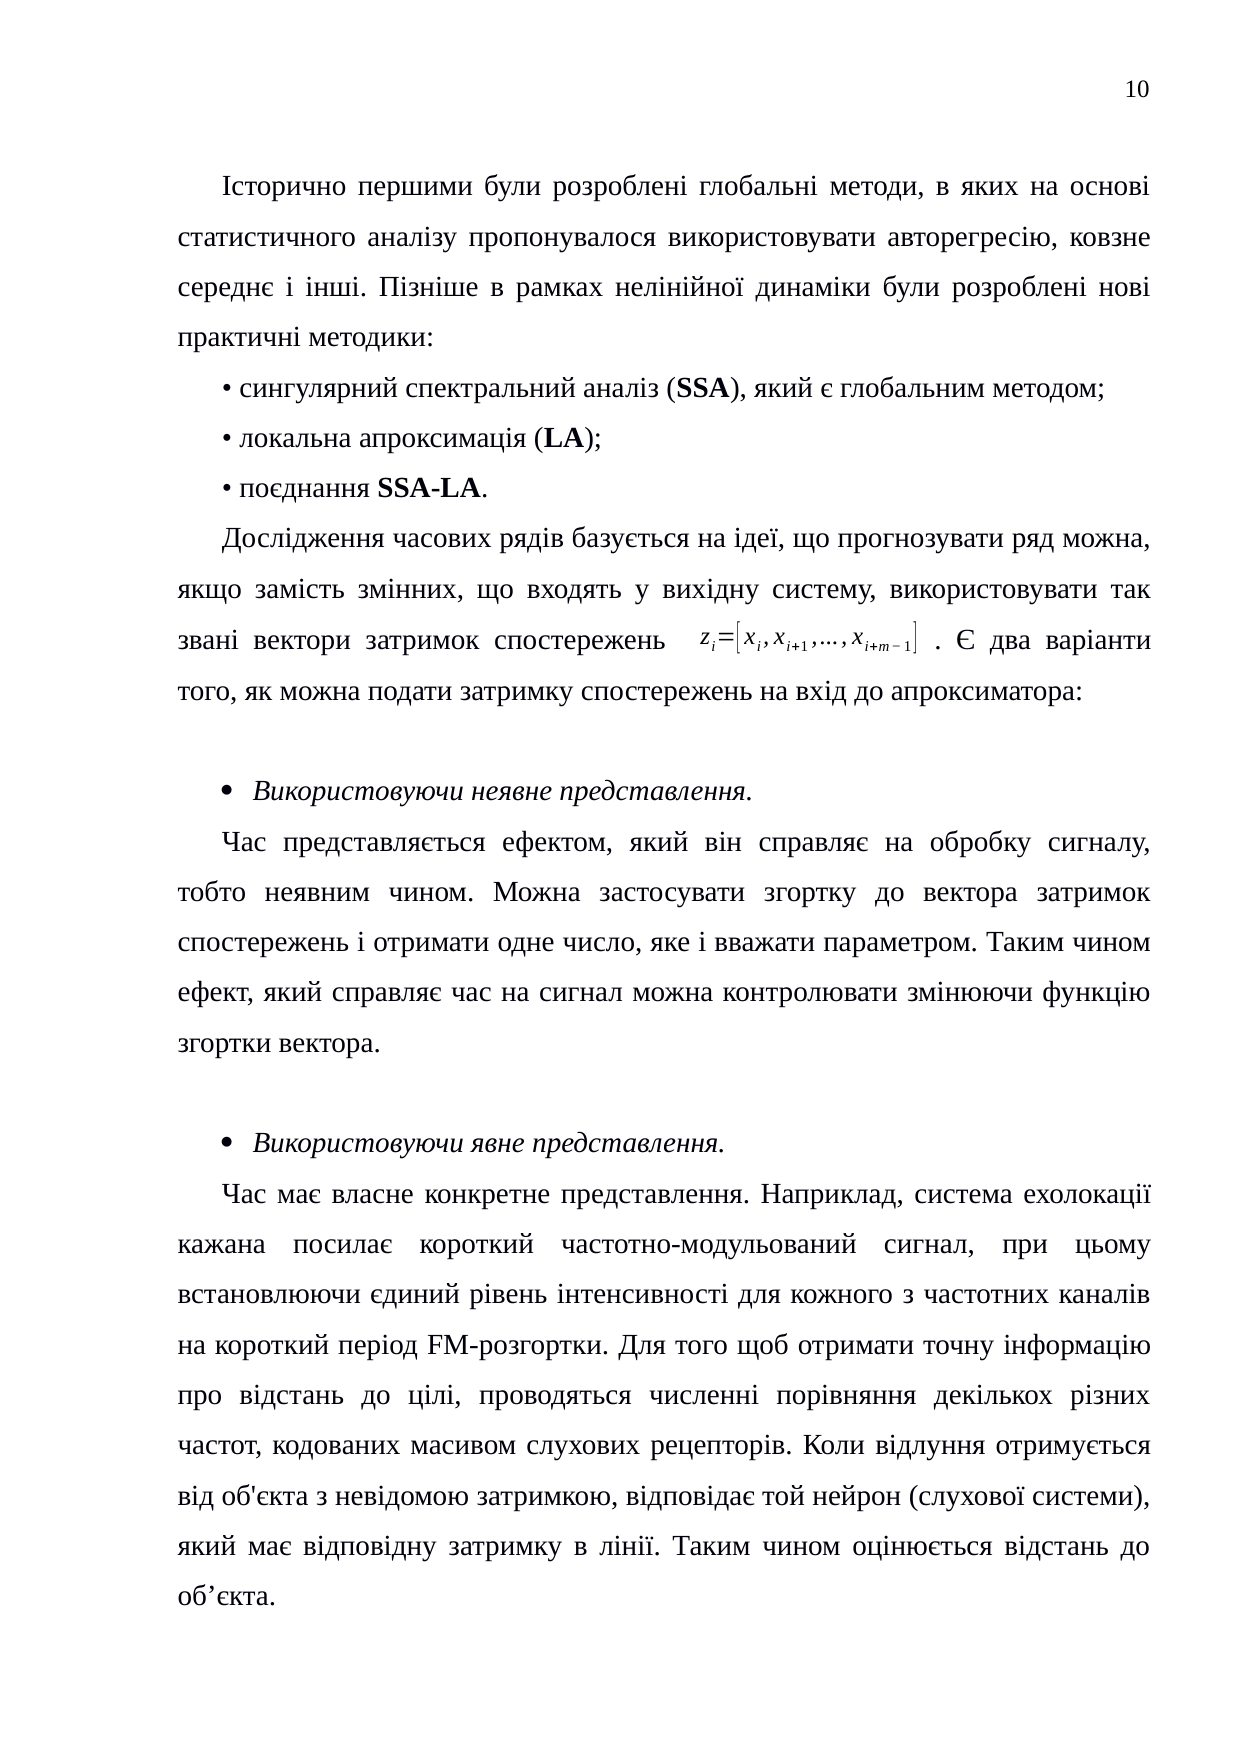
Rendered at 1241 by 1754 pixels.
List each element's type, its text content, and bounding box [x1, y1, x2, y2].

text Історично першими були розроблені глобальні методи, в яких на основі статистичного аналізу пропонувалося використовувати авторегресію, ковзне середнє і інші. Пізніше в рамках нелінійної динаміки були розроблені нові практичні методики: [177, 168, 1152, 353]
text • сингулярний спектральний аналіз (SSA), який є глобальним методом; [177, 370, 1152, 403]
text Час має власне конкретне представлення. Наприклад, система ехолокації кажана посилає короткий частотно-модульований сигнал, при цьому встановлюючи єдиний рівень інтенсивності для кожного з частотних каналів на короткий період FM-розгортки. Для того щоб отримати точну інформацію про відстань до цілі, проводяться численні порівняння декількох різних частот, кодованих масивом слухових рецепторів. Коли відлуння отримується від об'єкта з невідомою затримкою, відповідає той нейрон (слухової системи), який має відповідну затримку в лінії. Таким чином оцінюється відстань до об’єкта. [177, 1176, 1152, 1612]
text Час представляється ефектом, який він справляє на обробку сигналу, тобто неявним чином. Можна застосувати згортку до вектора затримок спостережень і отримати одне число, яке і вважати параметром. Таким чином ефект, який справляє час на сигнал можна контролювати змінюючи функцію згортки вектора. [177, 824, 1152, 1058]
list Використовуючи неявне представлення. [177, 773, 1152, 807]
text • локальна апроксимація (LA); [177, 420, 1152, 453]
text Дослідження часових рядів базується на ідеї, що прогнозувати ряд можна, якщо замість змінних, що входять у вихідну систему, використовувати так звані вектори затримок спостережень . Є два варіанти того, як можна подати затримку спостережень на вхід до апроксиматора: [177, 521, 1152, 706]
text • поєднання SSA-LA. [177, 470, 1152, 504]
list Використовуючи явне представлення. [177, 1126, 1152, 1159]
